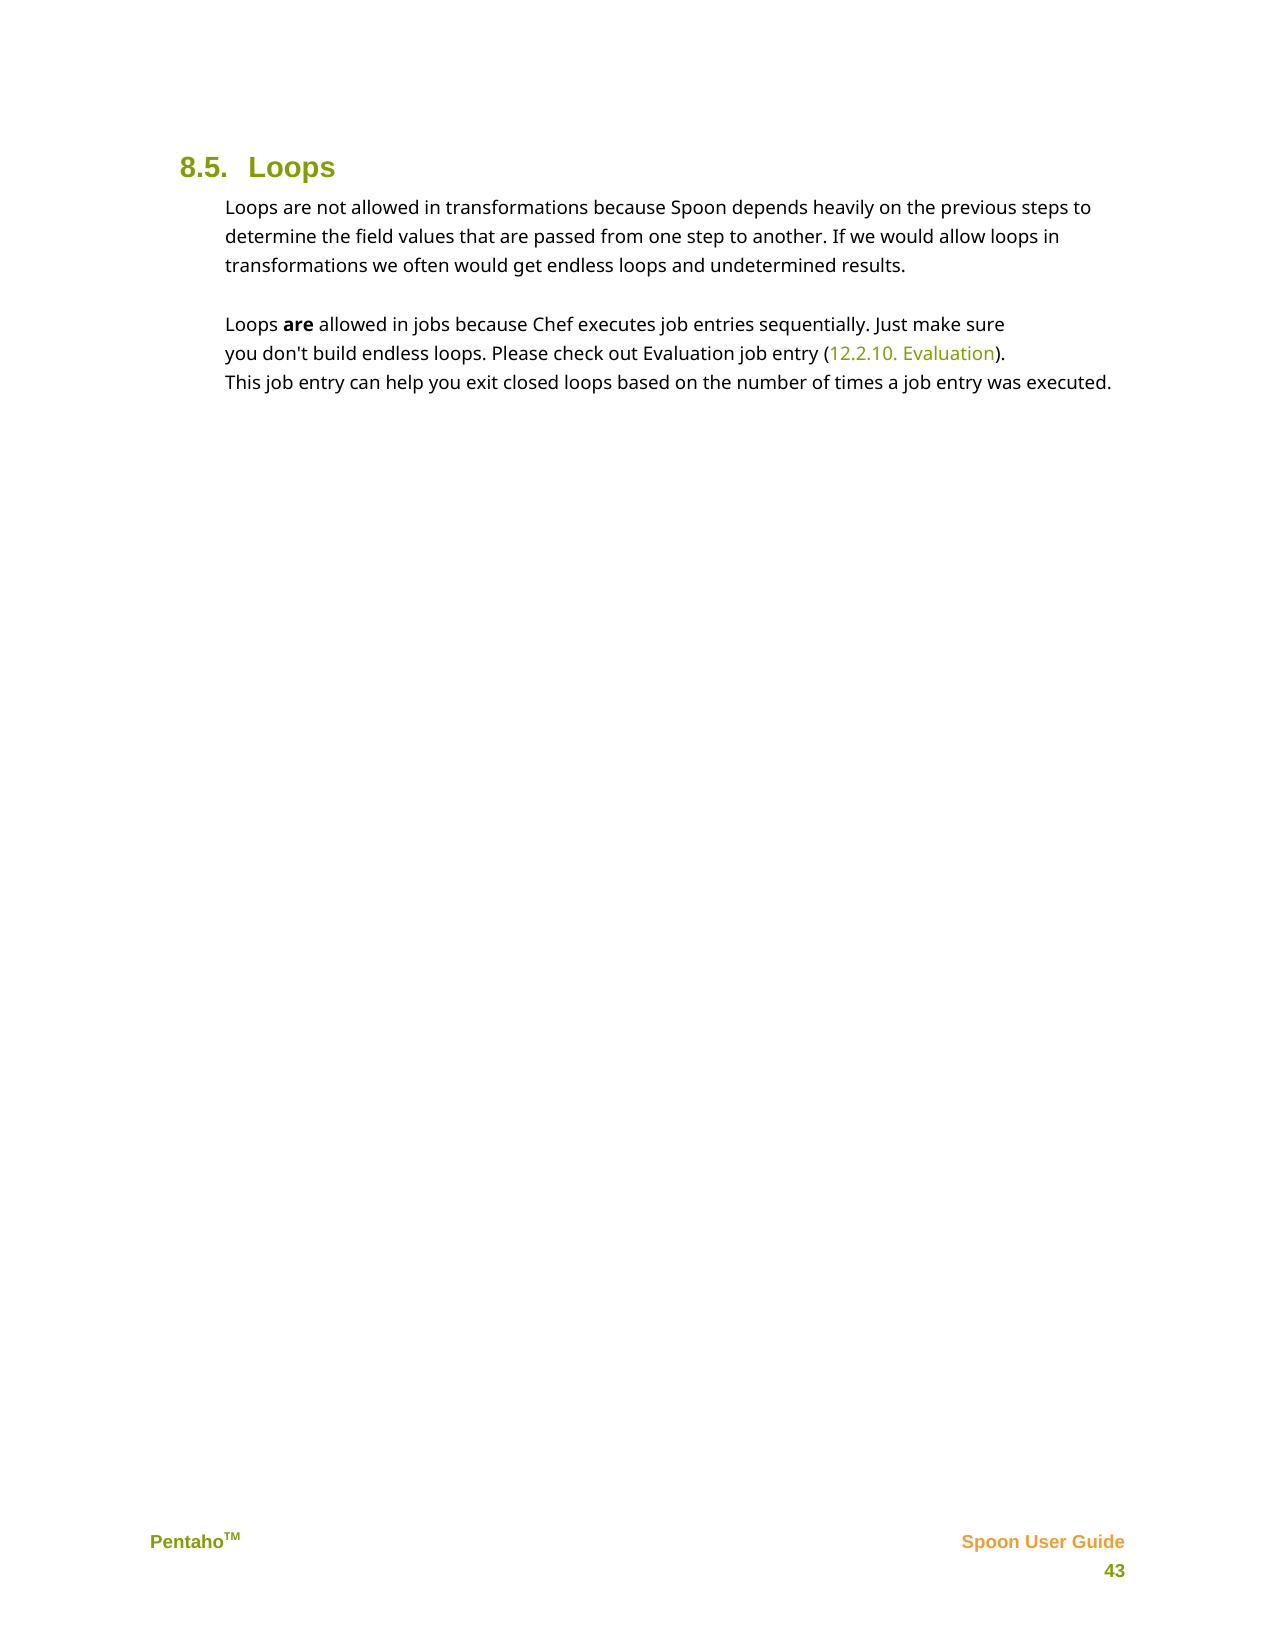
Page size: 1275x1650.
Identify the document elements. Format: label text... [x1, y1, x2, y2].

subtitle Loops [179, 150, 1125, 185]
text Loops are allowed in jobs because Chef executes job entries sequentially. Just make sure [225, 308, 1125, 337]
text This job entry can help you exit closed loops based on the number of times a job entry was executed. [225, 366, 1125, 395]
text you don't build endless loops. Please check out Evaluation job entry (12.2.10. Evaluation). [225, 337, 1125, 366]
text Loops are not allowed in transformations because Spoon depends heavily on the previous steps to determine the field values that are passed from one step to another. If we would allow loops in transformations we often would get endless loops and undetermined results. [225, 191, 1125, 278]
